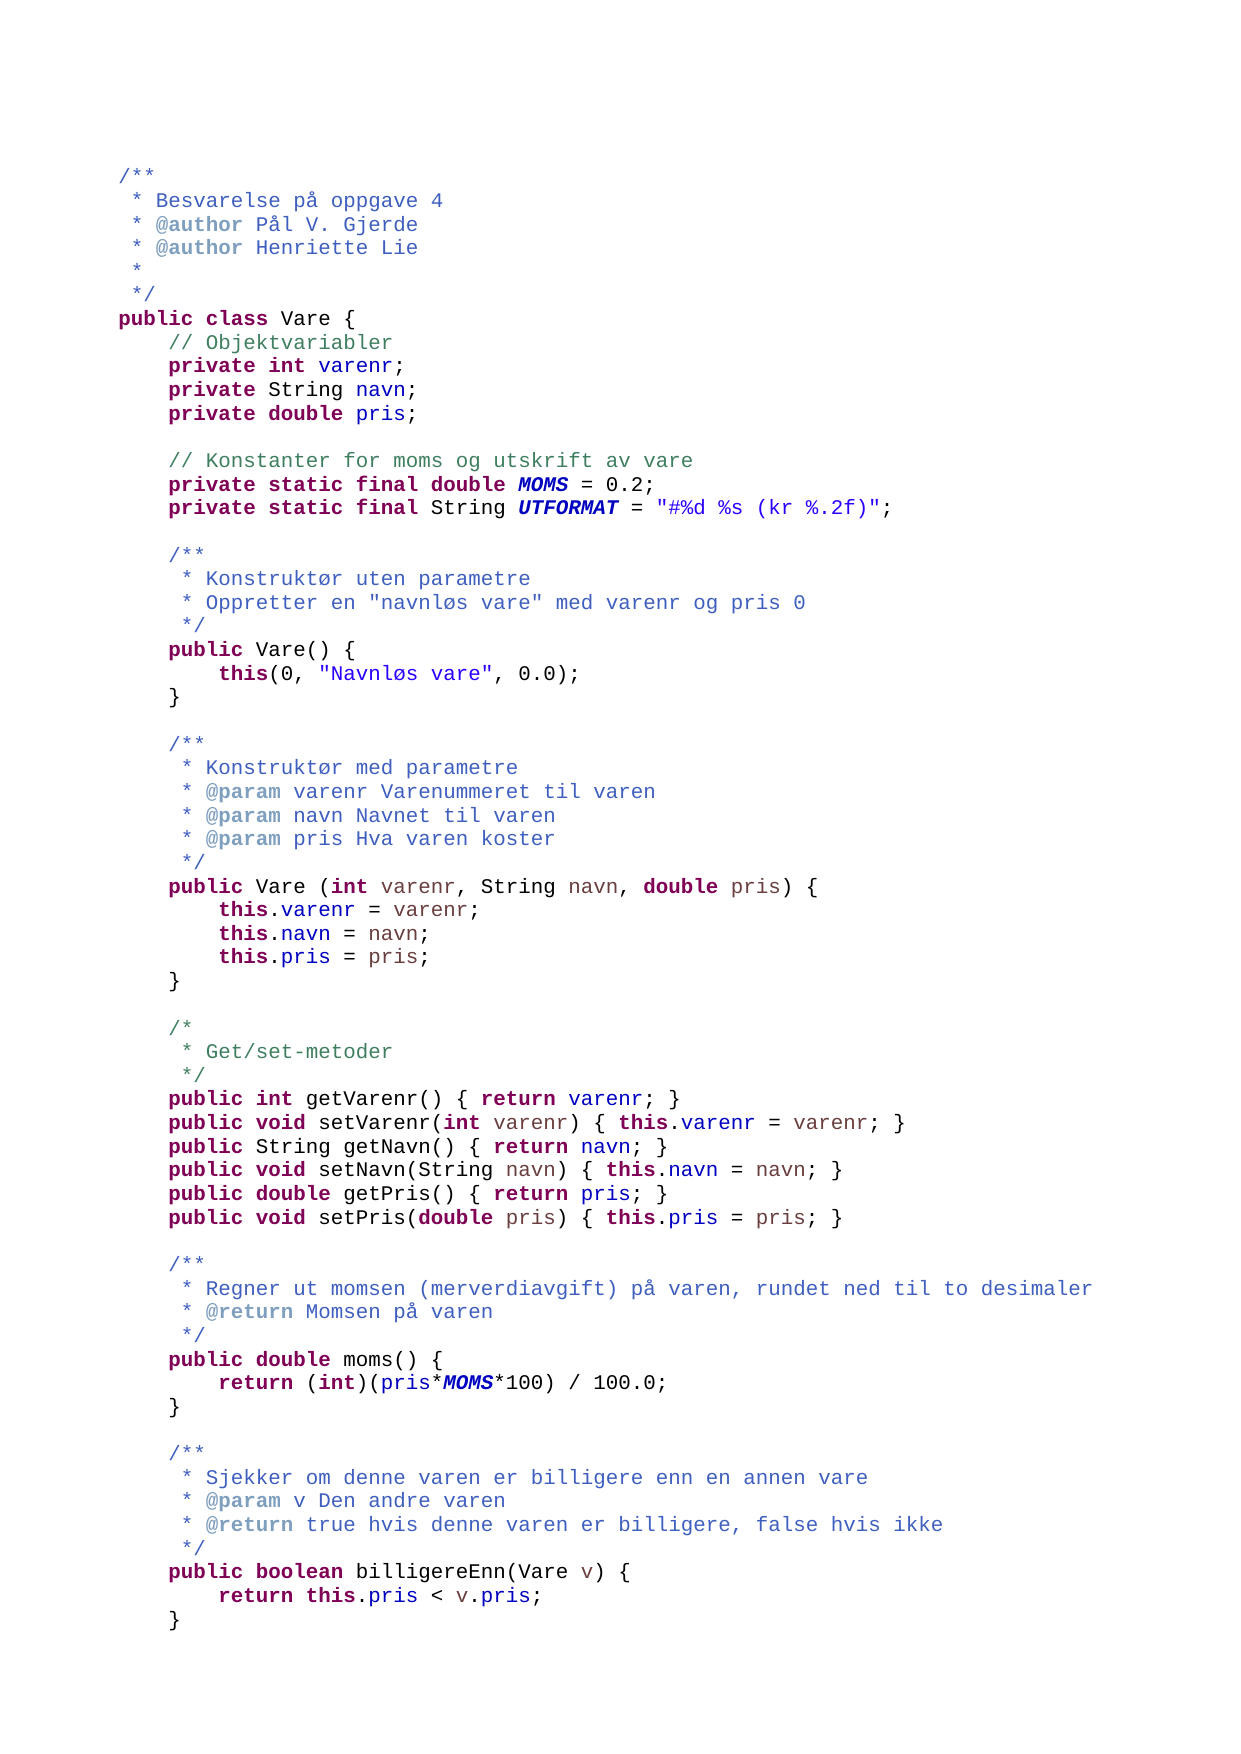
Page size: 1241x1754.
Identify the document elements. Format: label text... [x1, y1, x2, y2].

text /** [118, 1443, 1122, 1467]
text * @param v Den andre varen [118, 1490, 1122, 1514]
text public Vare() { [118, 639, 1122, 663]
text private int varenr; [118, 355, 1122, 379]
text private String navn; [118, 379, 1122, 403]
text * @param navn Navnet til varen [118, 805, 1122, 828]
text public double getPris() { return pris; } [118, 1183, 1122, 1207]
text } [118, 970, 1122, 994]
text * Konstruktør med parametre [118, 757, 1122, 781]
text * @author Henriette Lie [118, 237, 1122, 261]
text */ [118, 284, 1122, 308]
text public double moms() { [118, 1348, 1122, 1372]
text */ [118, 1538, 1122, 1561]
text this(0, "Navnløs vare", 0.0); [118, 663, 1122, 686]
text /* [118, 1017, 1122, 1041]
text } [118, 686, 1122, 710]
text */ [118, 616, 1122, 639]
text * Get/set-metoder [118, 1041, 1122, 1065]
text */ [118, 1065, 1122, 1088]
text /** [118, 166, 1122, 190]
text public void setVarenr(int varenr) { this.varenr = varenr; } [118, 1112, 1122, 1136]
text this.varenr = varenr; [118, 899, 1122, 923]
text * @param varenr Varenummeret til varen [118, 781, 1122, 805]
text // Objektvariabler [118, 332, 1122, 355]
text * @return true hvis denne varen er billigere, false hvis ikke [118, 1514, 1122, 1538]
text private static final double MOMS = 0.2; [118, 474, 1122, 497]
text } [118, 1609, 1122, 1632]
text public class Vare { [118, 308, 1122, 332]
text /** [118, 734, 1122, 757]
text */ [118, 1325, 1122, 1348]
text // Konstanter for moms og utskrift av vare [118, 450, 1122, 474]
text private static final String UTFORMAT = "#%d %s (kr %.2f)"; [118, 497, 1122, 521]
text /** [118, 544, 1122, 568]
text public Vare (int varenr, String navn, double pris) { [118, 876, 1122, 899]
text public String getNavn() { return navn; } [118, 1136, 1122, 1159]
text * Oppretter en "navnløs vare" med varenr og pris 0 [118, 592, 1122, 616]
text * @param pris Hva varen koster [118, 828, 1122, 852]
text public int getVarenr() { return varenr; } [118, 1088, 1122, 1112]
text public boolean billigereEnn(Vare v) { [118, 1561, 1122, 1585]
text return this.pris < v.pris; [118, 1585, 1122, 1609]
text */ [118, 852, 1122, 876]
text this.navn = navn; [118, 923, 1122, 947]
text this.pris = pris; [118, 947, 1122, 970]
text public void setNavn(String navn) { this.navn = navn; } [118, 1159, 1122, 1183]
text * @author Pål V. Gjerde [118, 213, 1122, 237]
text * @return Momsen på varen [118, 1301, 1122, 1325]
text return (int)(pris*MOMS*100) / 100.0; [118, 1372, 1122, 1396]
text } [118, 1396, 1122, 1419]
text public void setPris(double pris) { this.pris = pris; } [118, 1207, 1122, 1230]
text /** [118, 1254, 1122, 1278]
text * Regner ut momsen (merverdiavgift) på varen, rundet ned til to desimaler [118, 1278, 1122, 1301]
text * [118, 261, 1122, 284]
text * Besvarelse på oppgave 4 [118, 190, 1122, 213]
text * Sjekker om denne varen er billigere enn en annen vare [118, 1467, 1122, 1490]
text * Konstruktør uten parametre [118, 568, 1122, 592]
text private double pris; [118, 403, 1122, 426]
